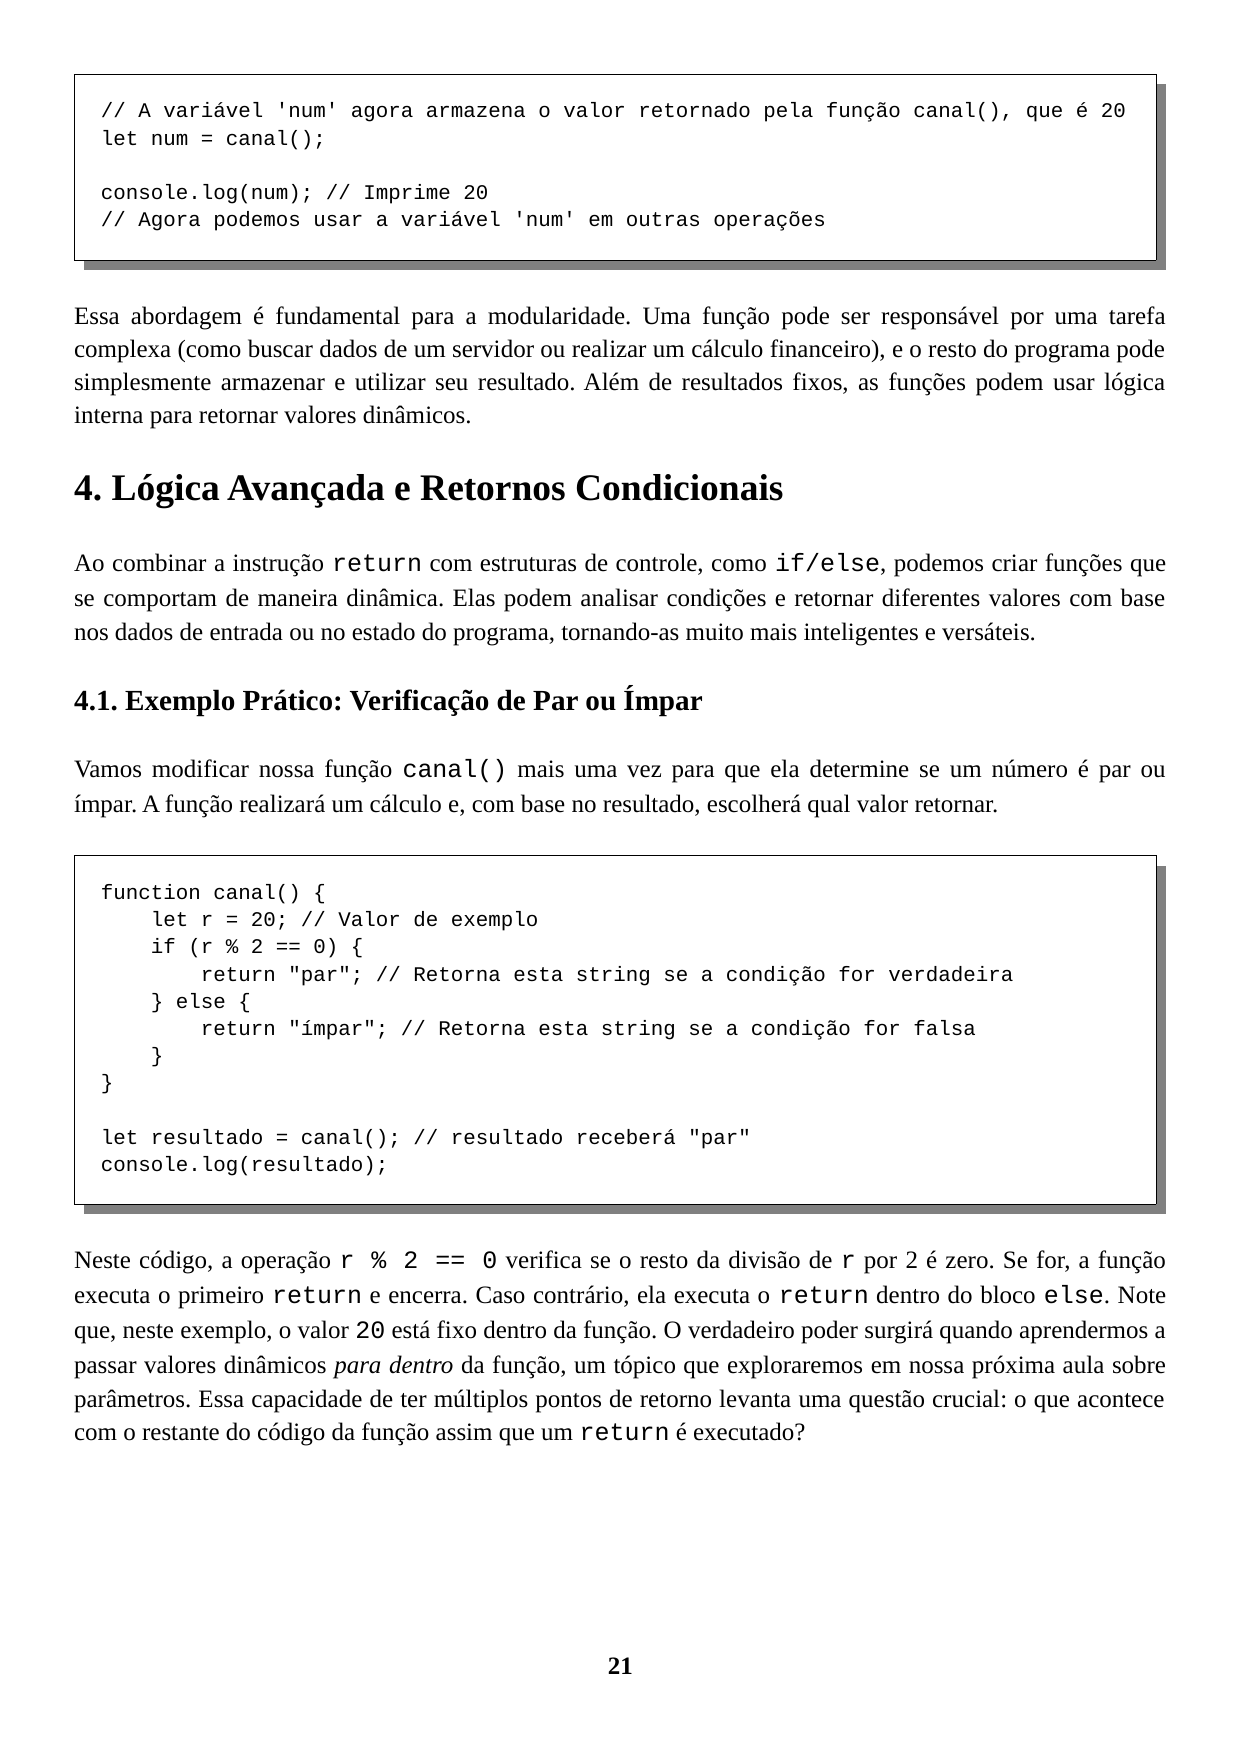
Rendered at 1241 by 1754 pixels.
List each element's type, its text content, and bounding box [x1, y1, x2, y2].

text function canal() { [75, 856, 1156, 882]
text // A variável 'num' agora armazena o valor retornado pela função canal(), que é 20 [75, 75, 1156, 101]
text let r = 20; // Valor de exemplo [75, 882, 1156, 910]
text // Agora podemos usar a variável 'num' em outras operações [75, 183, 1156, 259]
text Ao combinar a instrução return com estruturas de controle, como if/else, podemos criar funções que se comportam de maneira dinâmica. Elas podem analisar condições e retornar diferentes valores com base nos dados de entrada ou no estado do programa, tornando-as muito mais inteligentes e versáteis. [74, 548, 1166, 645]
subtitle 4. Lógica Avançada e Retornos Condicionais [74, 466, 1166, 509]
text console.log(num); // Imprime 20 [75, 155, 1156, 183]
subtitle 4.1. Exemplo Prático: Verificação de Par ou Ímpar [74, 683, 1166, 716]
text console.log(resultado); [75, 1127, 1156, 1204]
text } else { [75, 964, 1156, 991]
text Essa abordagem é fundamental para a modularidade. Uma função pode ser responsável por uma tarefa complexa (como buscar dados de um servidor ou realizar um cálculo financeiro), e o resto do programa pode simplesmente armazenar e utilizar seu resultado. Além de resultados fixos, as funções podem usar lógica interna para retornar valores dinâmicos. [74, 301, 1166, 428]
text Vamos modificar nossa função canal() mais uma vez para que ela determine se um número é par ou ímpar. A função realizará um cálculo e, com base no resultado, escolherá qual valor retornar. [74, 754, 1166, 818]
text return "ímpar"; // Retorna esta string se a condição for falsa [75, 991, 1156, 1018]
text Neste código, a operação r % 2 == 0 verifica se o resto da divisão de r por 2 é zero. Se for, a função executa o primeiro return e encerra. Caso contrário, ela executa o return dentro do bloco else. Note que, neste exemplo, o valor 20 está fixo dentro da função. O verdadeiro poder surgirá quando aprendermos a passar valores dinâmicos para dentro da função, um tópico que exploraremos em nossa próxima aula sobre parâmetros. Essa capacidade de ter múltiplos pontos de retorno levanta uma questão crucial: o que acontece com o restante do código da função assim que um return é executado? [74, 1245, 1166, 1447]
text } [75, 1046, 1156, 1096]
text let resultado = canal(); // resultado receberá "par" [75, 1100, 1156, 1127]
text if (r % 2 == 0) { [75, 910, 1156, 937]
text return "par"; // Retorna esta string se a condição for verdadeira [75, 937, 1156, 964]
text } [75, 1018, 1156, 1046]
text let num = canal(); [75, 101, 1156, 151]
